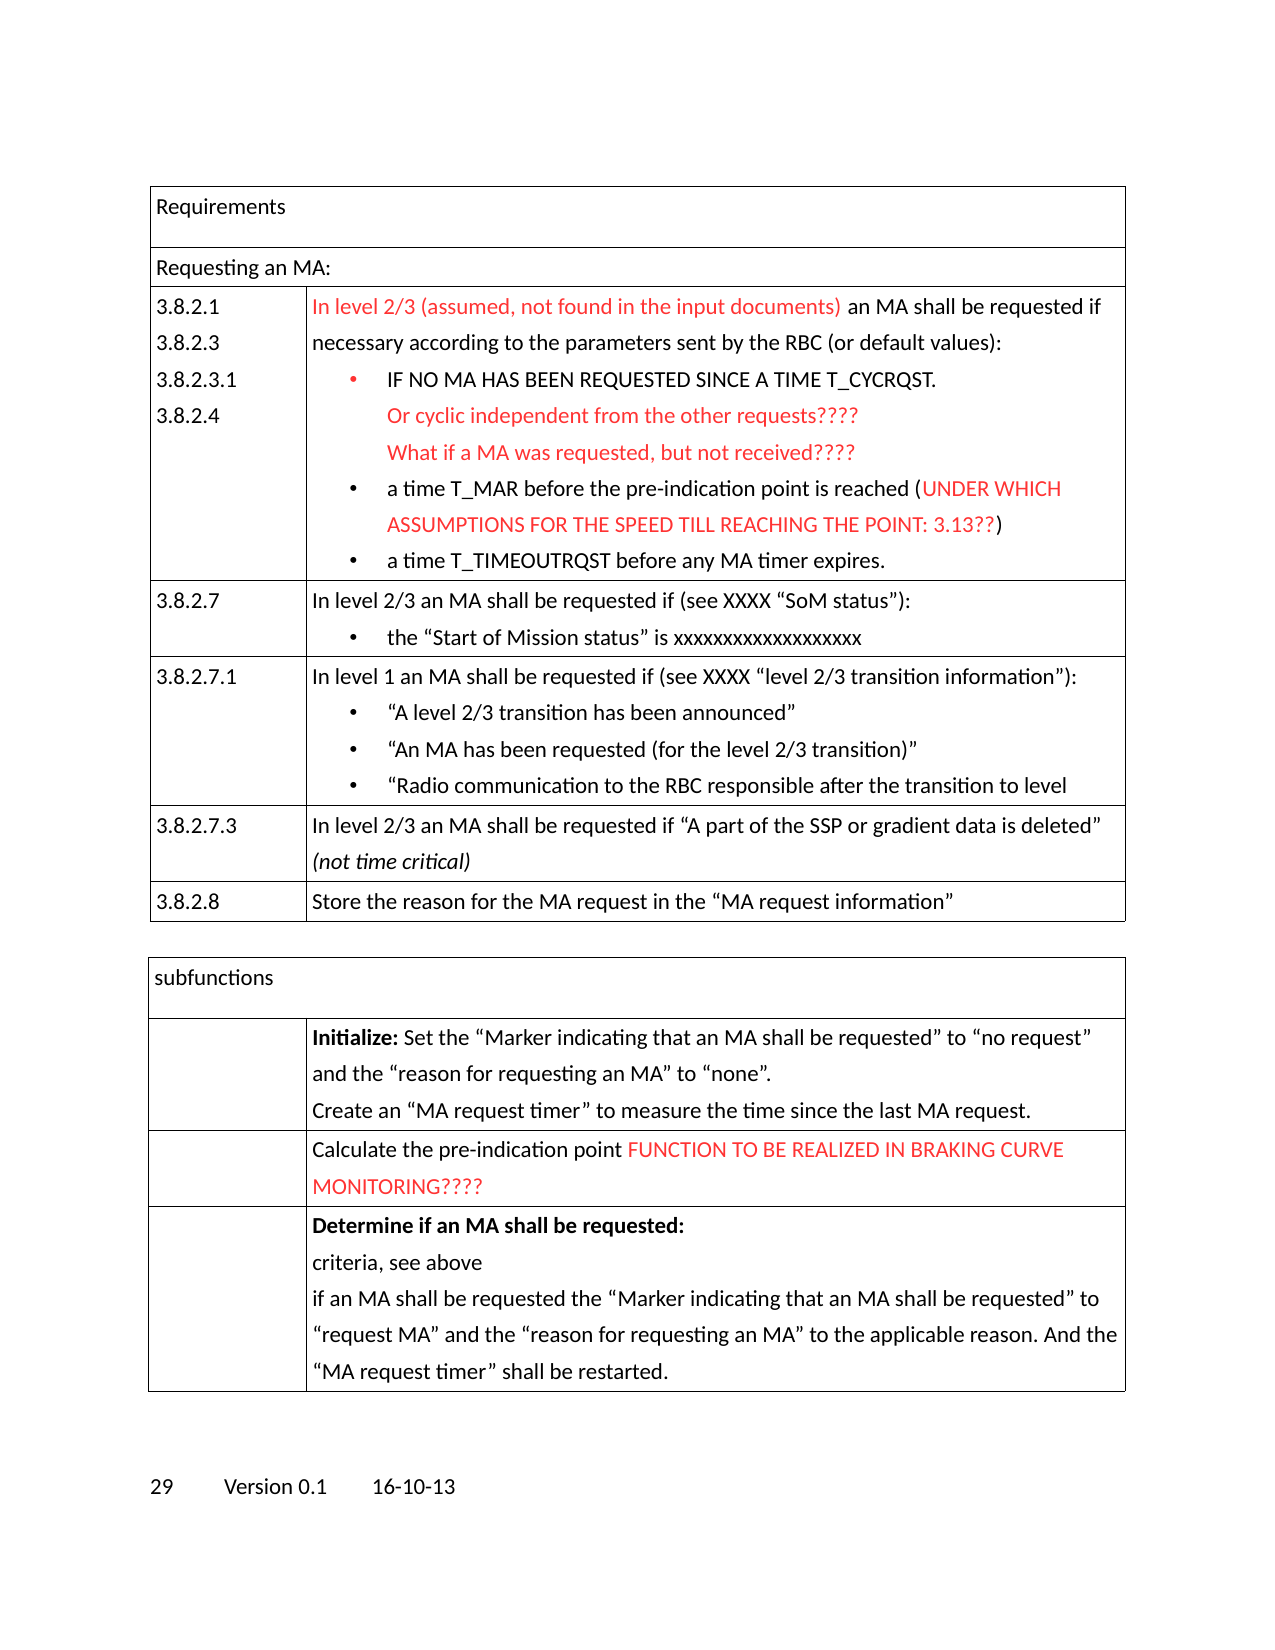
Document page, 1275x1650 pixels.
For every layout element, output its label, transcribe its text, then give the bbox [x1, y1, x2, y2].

table_cell [149, 1207, 306, 1391]
table_cell 3.8.2.8 [151, 882, 306, 921]
table_cell 3.8.2.7.3 [151, 806, 306, 881]
table_header Requirements [151, 187, 1125, 247]
table_cell Initialize: Set the “Marker indicating that an MA shall be requested” to “no request” and the “reason for requesting an MA” to “none”. Create an “MA request timer” to measure the time since the last MA request. [307, 1019, 1125, 1130]
table_cell Store the reason for the MA request in the “MA request information” [307, 882, 1125, 921]
table_cell In level 2/3 (assumed, not found in the input documents) an MA shall be requested if necessary according to the parameters sent by the RBC (or default values): IF NO MA HAS BEEN REQUESTED SINCE A TIME T_CYCRQST. Or cyclic independent from the other requests???? What if a MA was requested, but not received???? a time T_MAR before the pre-indication point is reached (UNDER WHICH ASSUMPTIONS FOR THE SPEED TILL REACHING THE POINT: 3.13??) a time T_TIMEOUTRQST before any MA timer expires. [307, 287, 1125, 580]
table_cell 3.8.2.1 3.8.2.3 3.8.2.3.1 3.8.2.4 [151, 287, 306, 580]
table_cell In level 1 an MA shall be requested if (see XXXX “level 2/3 transition information”): “A level 2/3 transition has been announced” “An MA has been requested (for the level 2/3 transition)” “Radio communication to the RBC responsible after the transition to level [307, 657, 1125, 805]
table_cell [149, 1131, 306, 1206]
table_cell In level 2/3 an MA shall be requested if (see XXXX “SoM status”): the “Start of Mission status” is xxxxxxxxxxxxxxxxxxx [307, 581, 1125, 656]
table_cell Determine if an MA shall be requested: criteria, see above if an MA shall be requested the “Marker indicating that an MA shall be requested” to “request MA” and the “reason for requesting an MA” to the applicable reason. And the “MA request timer” shall be restarted. [307, 1207, 1125, 1391]
table_cell Requesting an MA: [151, 248, 1125, 286]
table_header subfunctions [149, 958, 1125, 1017]
table_cell In level 2/3 an MA shall be requested if “A part of the SSP or gradient data is deleted” (not time critical) [307, 806, 1125, 881]
table_cell [149, 1019, 306, 1130]
table_cell 3.8.2.7 [151, 581, 306, 656]
table_cell 3.8.2.7.1 [151, 657, 306, 805]
table_cell Calculate the pre-indication point FUNCTION TO BE REALIZED IN BRAKING CURVE MONITORING???? [307, 1131, 1125, 1206]
